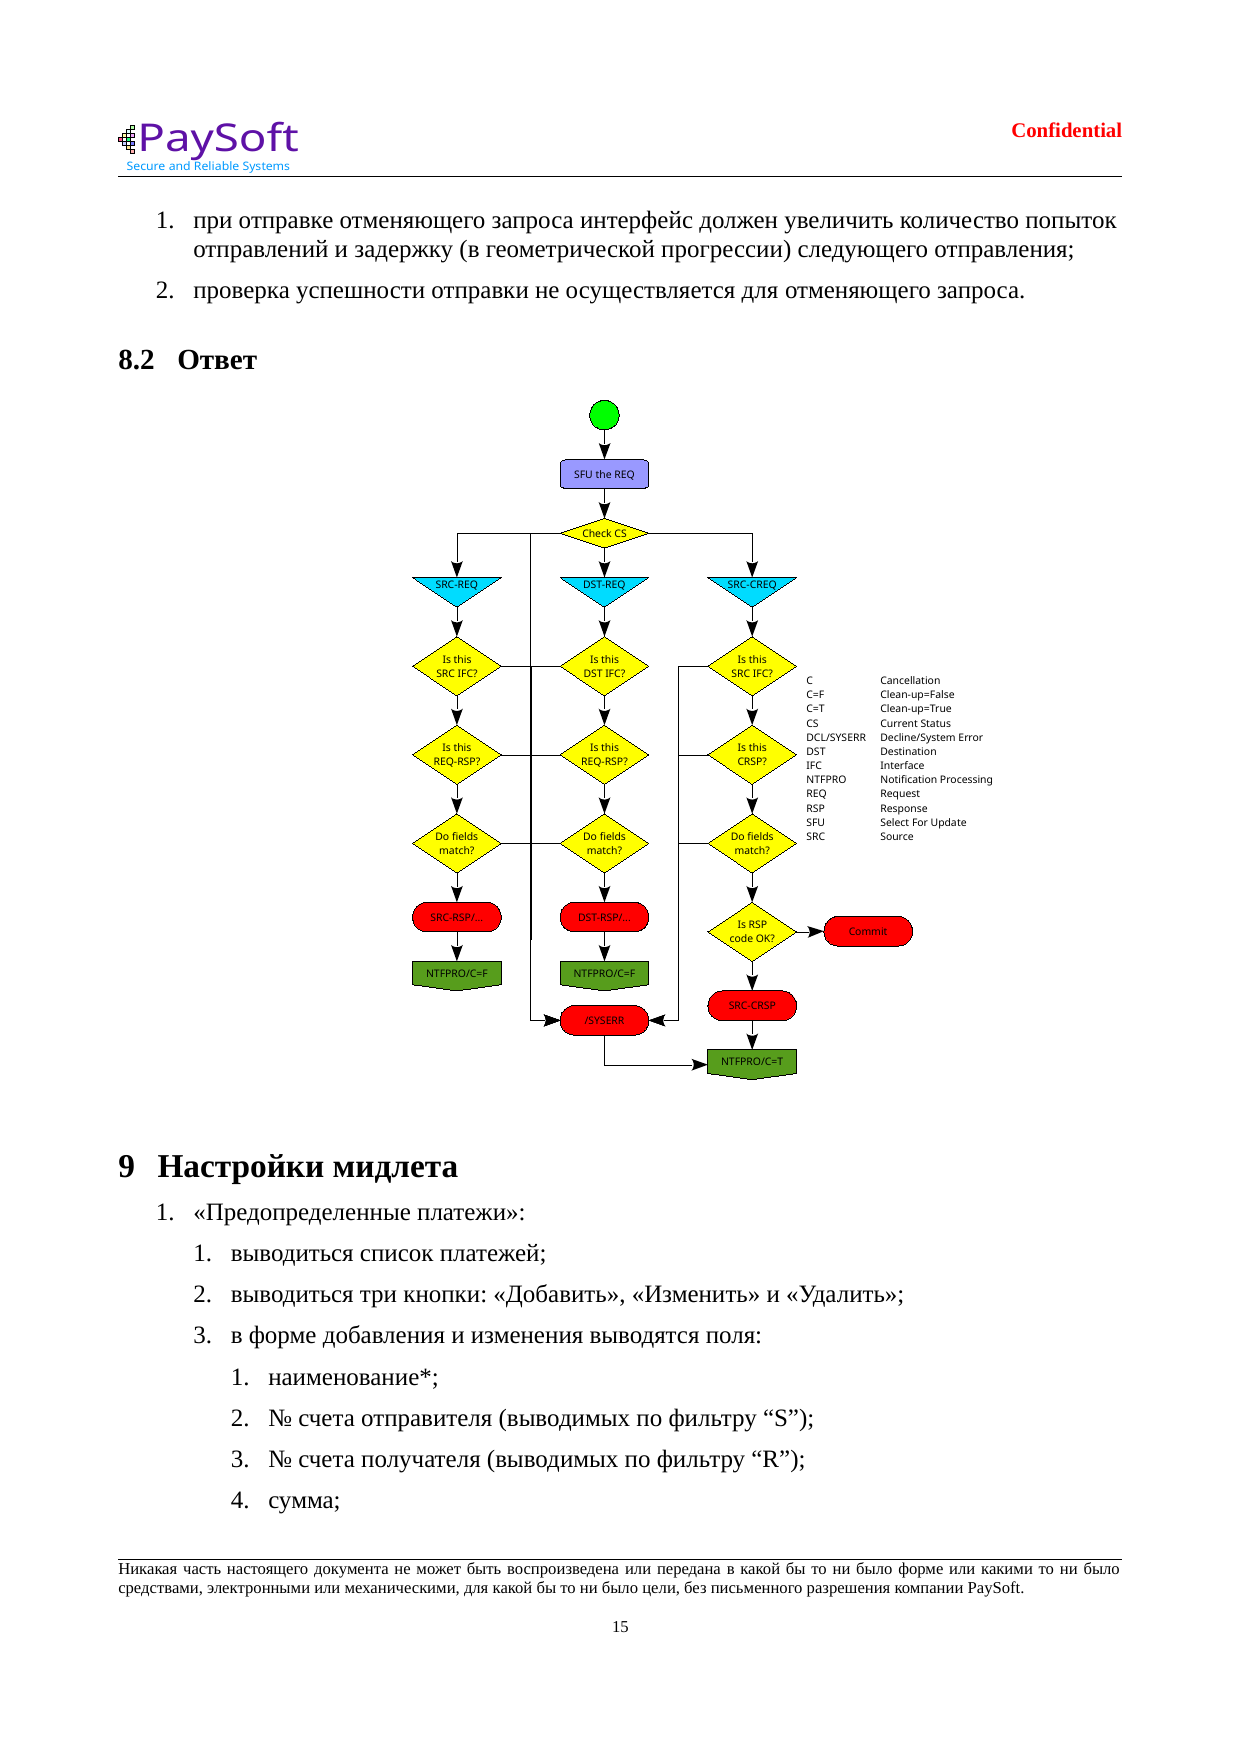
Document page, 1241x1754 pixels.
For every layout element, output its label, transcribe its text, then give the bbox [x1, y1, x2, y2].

list «Предопределенные платежи»: [156, 1197, 1122, 1226]
subtitle Ответ [118, 342, 1122, 375]
subtitle Настройки мидлета [118, 1146, 1122, 1184]
list при отправке отменяющего запроса интерфейс должен увеличить количество попыток отправлений и задержку (в геометрической прогрессии) следующего отправления; [156, 206, 1122, 263]
list выводиться три кнопки: «Добавить», «Изменить» и «Удалить»; [193, 1279, 1122, 1308]
list выводиться список платежей; [193, 1238, 1122, 1267]
list сумма; [231, 1486, 1122, 1514]
list № счета получателя (выводимых по фильтру “R”); [231, 1444, 1122, 1473]
list наименование*; [231, 1362, 1122, 1391]
list в форме добавления и изменения выводятся поля: [193, 1321, 1122, 1349]
list проверка успешности отправки не осуществляется для отменяющего запроса. [156, 276, 1122, 304]
list № счета отправителя (выводимых по фильтру “S”); [231, 1403, 1122, 1432]
